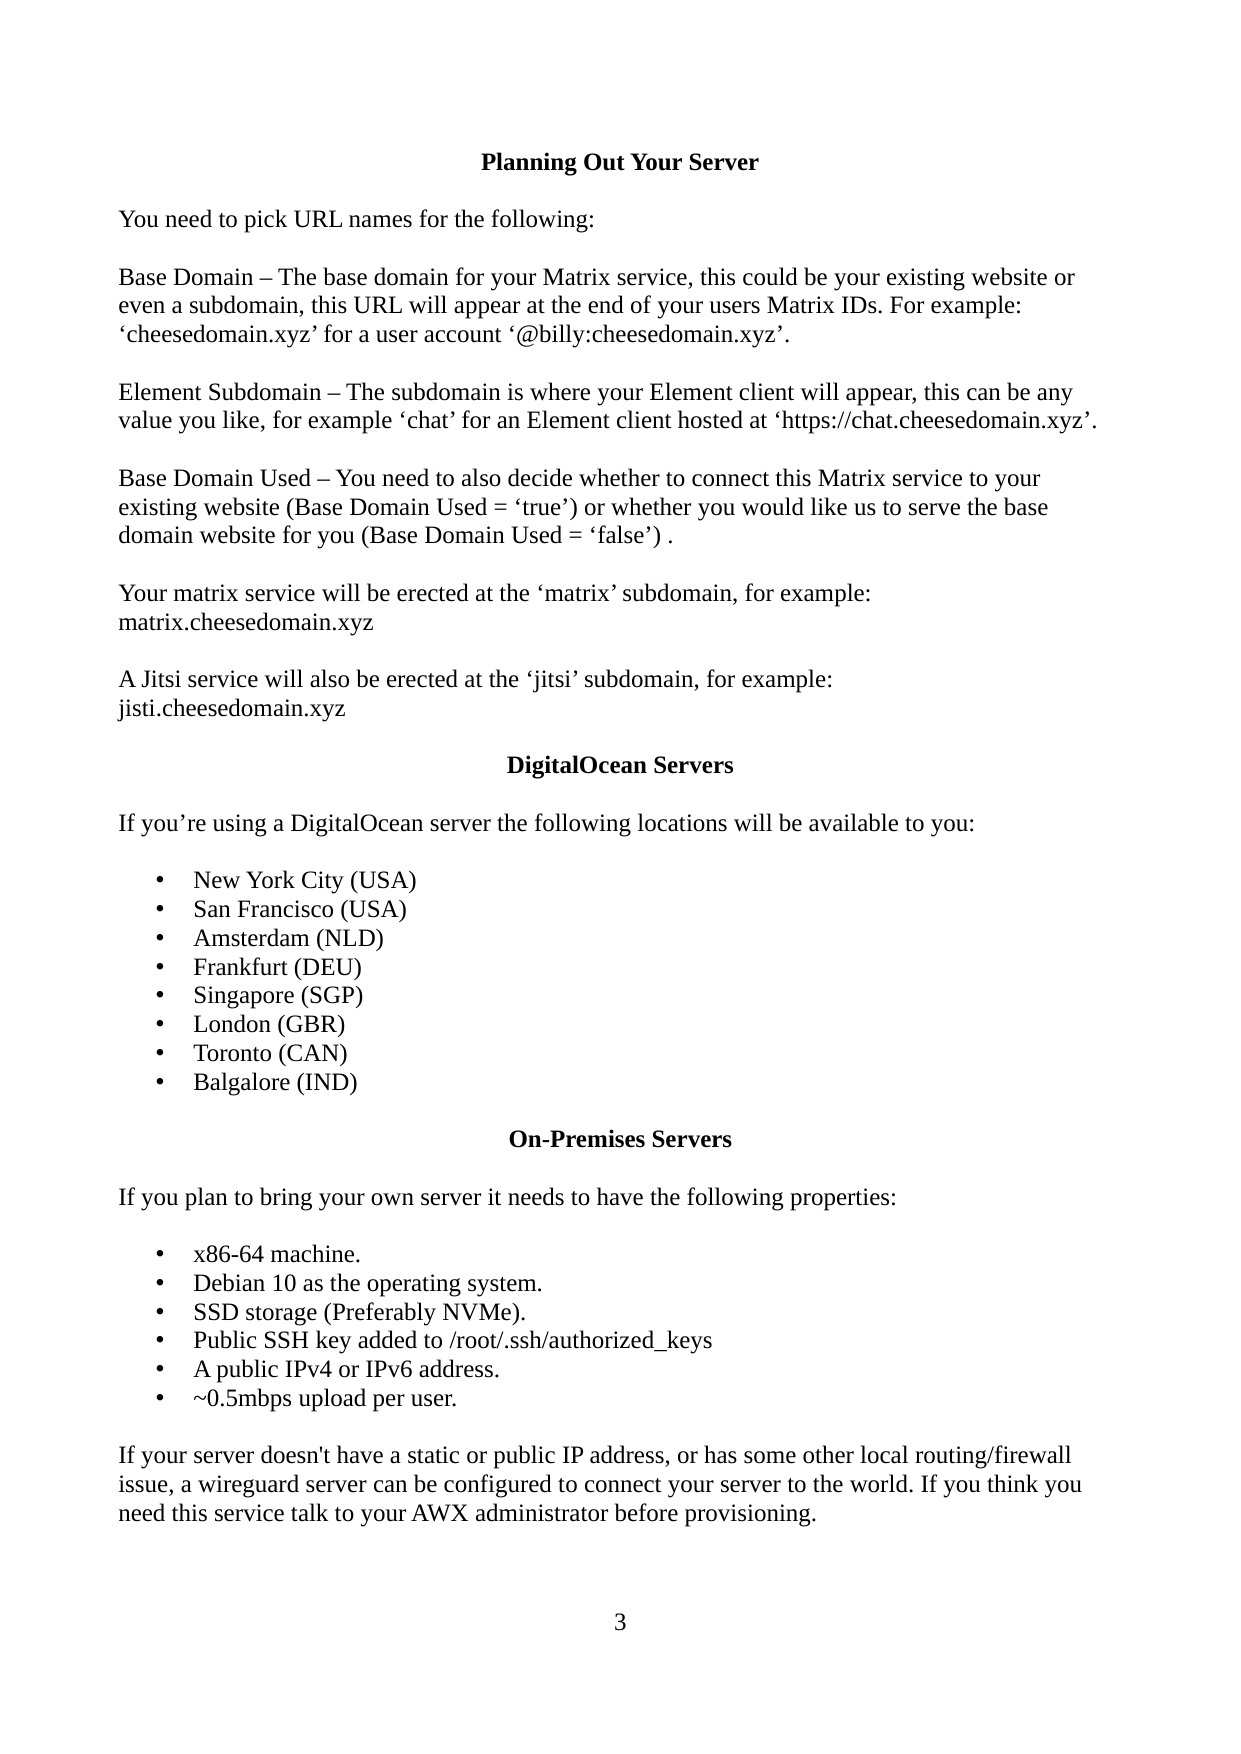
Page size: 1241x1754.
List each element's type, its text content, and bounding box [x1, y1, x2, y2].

text If you plan to bring your own server it needs to have the following properties: [118, 1182, 1122, 1211]
text Base Domain – The base domain for your Matrix service, this could be your existing website or even a subdomain, this URL will appear at the end of your users Matrix IDs. For example: ‘cheesedomain.xyz’ for a user account ‘@billy:cheesedomain.xyz’. [118, 262, 1122, 348]
text jisti.cheesedomain.xyz [118, 693, 1122, 722]
list Singapore (SGP) [156, 981, 1122, 1009]
text matrix.cheesedomain.xyz [118, 607, 1122, 636]
list SSD storage (Preferably NVMe). [156, 1297, 1122, 1326]
list Balgalore (IND) [156, 1067, 1122, 1096]
list San Francisco (USA) [156, 894, 1122, 923]
list A public IPv4 or IPv6 address. [156, 1354, 1122, 1383]
text If you’re using a DigitalOcean server the following locations will be available to you: [118, 808, 1122, 837]
text On-Premises Servers [118, 1124, 1122, 1153]
list Debian 10 as the operating system. [156, 1268, 1122, 1297]
text Element Subdomain – The subdomain is where your Element client will appear, this can be any value you like, for example ‘chat’ for an Element client hosted at ‘https://chat.cheesedomain.xyz’. [118, 377, 1122, 434]
text A Jitsi service will also be erected at the ‘jitsi’ subdomain, for example: [118, 664, 1122, 693]
list London (GBR) [156, 1009, 1122, 1038]
text You need to pick URL names for the following: [118, 204, 1122, 233]
list Toronto (CAN) [156, 1038, 1122, 1067]
text DigitalOcean Servers [118, 751, 1122, 779]
list Amsterdam (NLD) [156, 923, 1122, 952]
list Public SSH key added to /root/.ssh/authorized_keys [156, 1326, 1122, 1354]
list New York City (USA) [156, 866, 1122, 894]
list Frankfurt (DEU) [156, 952, 1122, 981]
list ~0.5mbps upload per user. [156, 1383, 1122, 1412]
text Base Domain Used – You need to also decide whether to connect this Matrix service to your existing website (Base Domain Used = ‘true’) or whether you would like us to serve the base domain website for you (Base Domain Used = ‘false’) . [118, 463, 1122, 549]
list x86-64 machine. [156, 1239, 1122, 1268]
text Your matrix service will be erected at the ‘matrix’ subdomain, for example: [118, 578, 1122, 607]
text Planning Out Your Server [118, 147, 1122, 176]
text If your server doesn't have a static or public IP address, or has some other local routing/firewall issue, a wireguard server can be configured to connect your server to the world. If you think you need this service talk to your AWX administrator before provisioning. [118, 1441, 1122, 1527]
